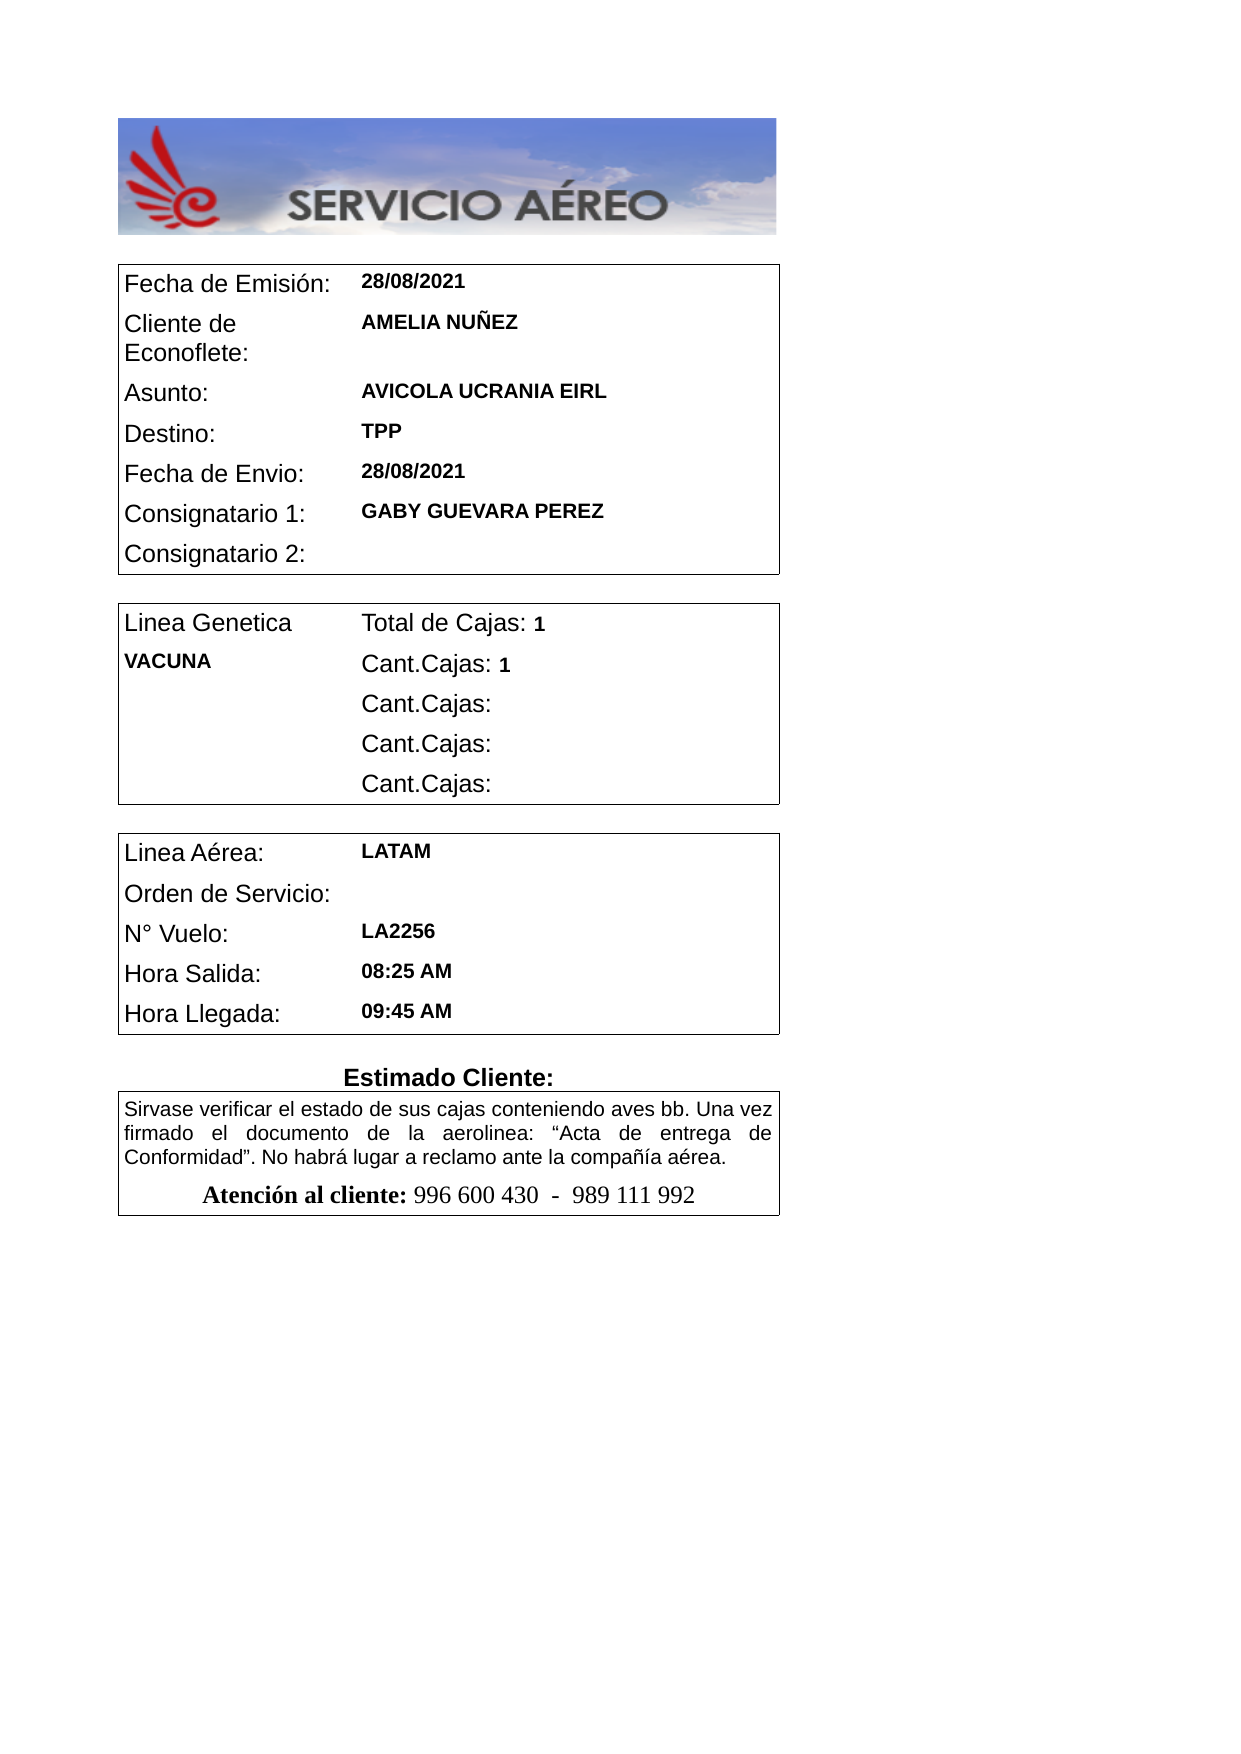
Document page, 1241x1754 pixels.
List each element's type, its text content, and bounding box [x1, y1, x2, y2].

table_cell Cliente de Econoflete: [119, 304, 356, 373]
table_cell [119, 723, 356, 763]
table_cell [356, 534, 779, 574]
picture [118, 118, 777, 235]
table_cell Consignatario 2: [119, 534, 356, 574]
table_cell Asunto: [119, 373, 356, 413]
table_cell [118, 805, 356, 833]
table_cell GABY GUEVARA PEREZ [356, 493, 779, 533]
table_cell [119, 764, 356, 804]
table_cell 09:45 AM [356, 994, 779, 1034]
table_cell Destino: [119, 413, 356, 453]
table_cell LATAM [356, 834, 779, 873]
table_cell Hora Salida: [119, 953, 356, 993]
table_cell [356, 873, 779, 913]
table_cell AMELIA NUÑEZ [356, 304, 779, 373]
table_cell Cant.Cajas: [356, 764, 779, 804]
table_header Fecha de Emisión: [119, 265, 356, 304]
table_cell Total de Cajas: 1 [356, 604, 779, 643]
table_cell [119, 683, 356, 723]
table_cell Linea Aérea: [119, 834, 356, 873]
table_cell Cant.Cajas: [356, 723, 779, 763]
table_cell Hora Llegada: [119, 994, 356, 1034]
table_cell Linea Genetica [119, 604, 356, 643]
table_cell N° Vuelo: [119, 913, 356, 953]
table_cell Cant.Cajas: [356, 683, 779, 723]
table_cell 28/08/2021 [356, 453, 779, 493]
table_cell VACUNA [119, 643, 356, 683]
table_cell Estimado Cliente: [118, 1035, 779, 1091]
table_cell Cant.Cajas: 1 [356, 643, 779, 683]
table_cell Fecha de Envio: [119, 453, 356, 493]
table_cell 08:25 AM [356, 953, 779, 993]
table_cell LA2256 [356, 913, 779, 953]
table_cell Consignatario 1: [119, 493, 356, 533]
table_cell AVICOLA UCRANIA EIRL [356, 373, 779, 413]
table_header 28/08/2021 [356, 265, 779, 304]
table_cell Sirvase verificar el estado de sus cajas conteniendo aves bb. Una vez firmado el documento de la aerolinea: “Acta de entrega de Conformidad”. No habrá lugar a reclamo ante la compañía aérea. [119, 1092, 779, 1175]
table_cell Orden de Servicio: [119, 873, 356, 913]
table_cell [356, 805, 779, 833]
table_cell TPP [356, 413, 779, 453]
table_cell [356, 575, 779, 603]
table_cell Atención al cliente: 996 600 430 - 989 111 992 [119, 1175, 779, 1215]
table_cell [118, 575, 356, 603]
